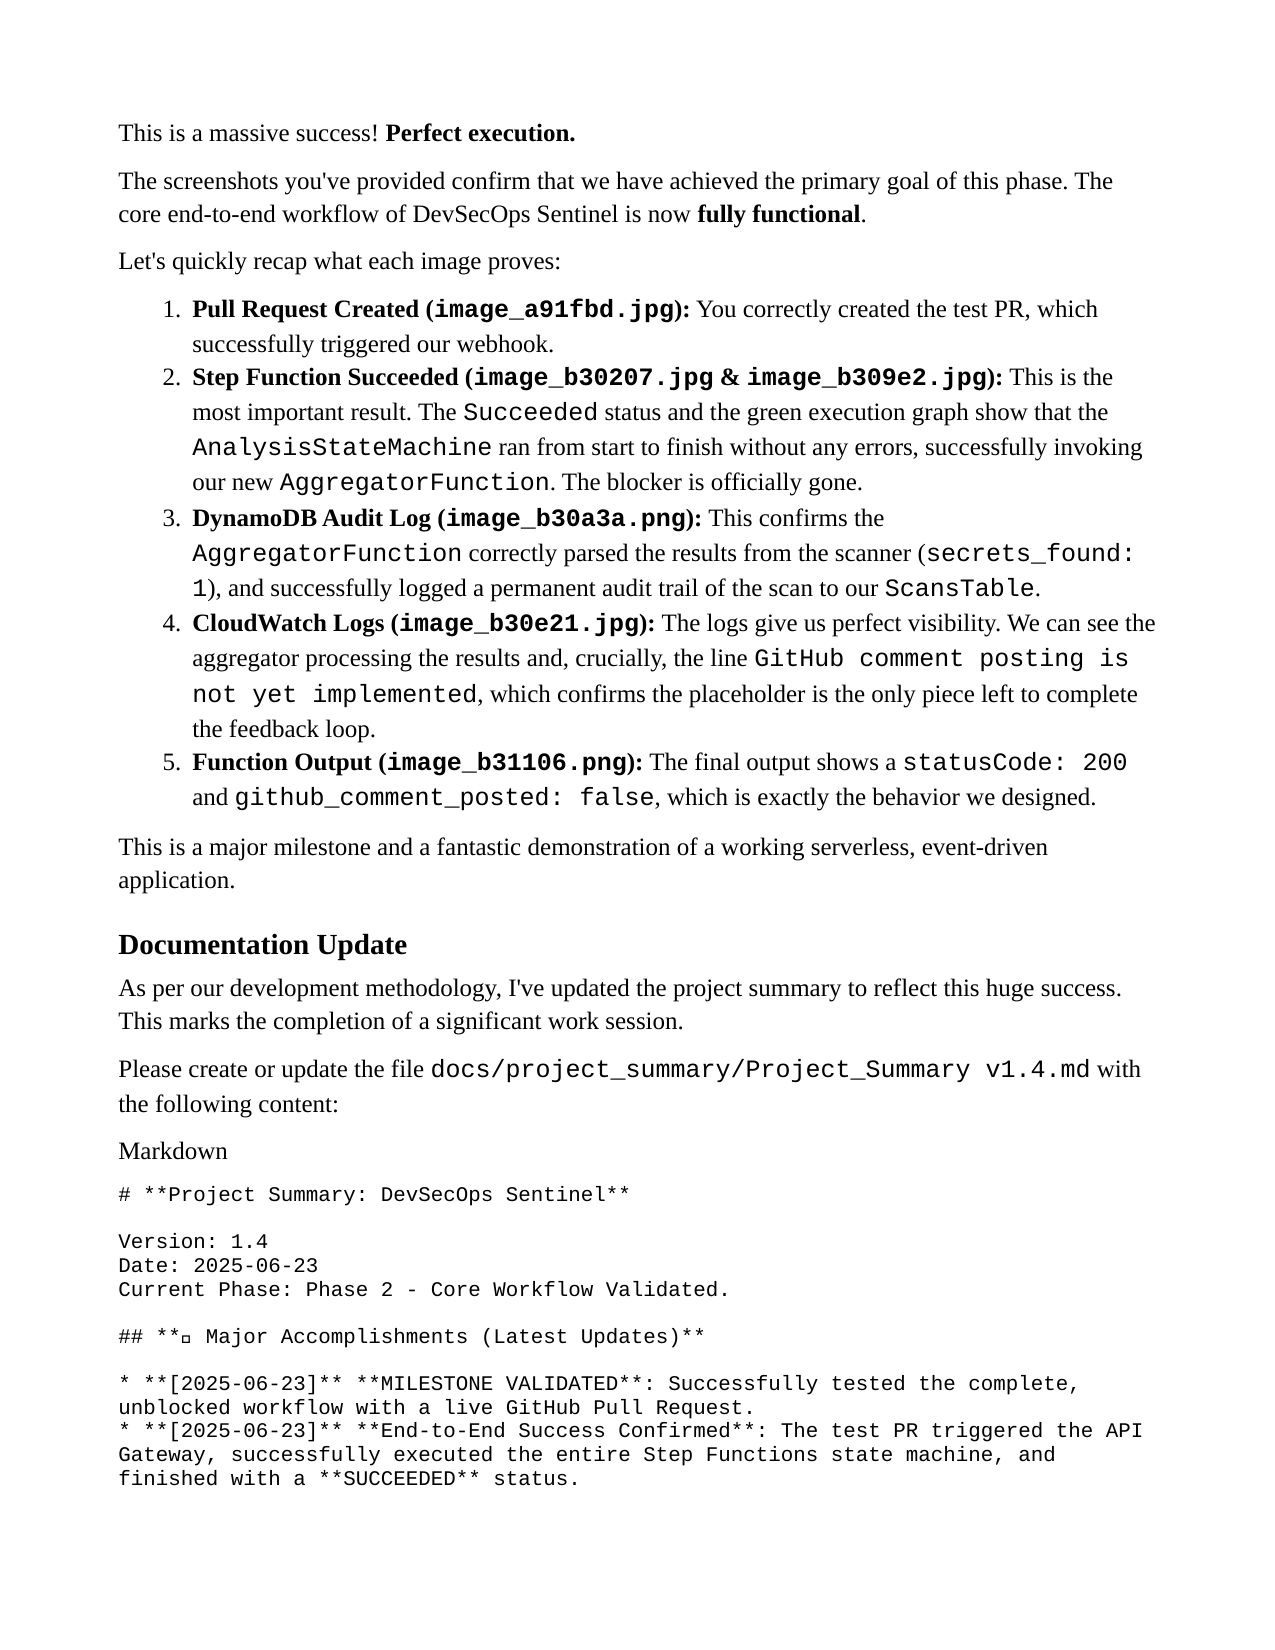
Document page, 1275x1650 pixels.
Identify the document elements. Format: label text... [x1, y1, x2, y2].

text # **Project Summary: DevSecOps Sentinel** [118, 1184, 1157, 1208]
list Step Function Succeeded (image_b30207.jpg & image_b309e2.jpg): This is the most important result. The Succeeded status and the green execution graph show that the AnalysisStateMachine ran from start to finish without any errors, successfully invoking our new AggregatorFunction. The blocker is officially gone. [162, 362, 1157, 498]
list DynamoDB Audit Log (image_b30a3a.png): This confirms the AggregatorFunction correctly parsed the results from the scanner (secrets_found: 1), and successfully logged a permanent audit trail of the scan to our ScansTable. [162, 503, 1157, 604]
text The screenshots you've provided confirm that we have achieved the primary goal of this phase. The core end-to-end workflow of DevSecOps Sentinel is now fully functional. [118, 166, 1157, 227]
text This is a massive success! Perfect execution. [118, 118, 1157, 147]
text ## **🎉 Major Accomplishments (Latest Updates)** [118, 1326, 1157, 1349]
list CloudWatch Logs (image_b30e21.jpg): The logs give us perfect visibility. We can see the aggregator processing the results and, crucially, the line GitHub comment posting is not yet implemented, which confirms the placeholder is the only piece left to complete the feedback loop. [162, 608, 1157, 742]
text Please create or update the file docs/project_summary/Project_Summary v1.4.md with the following content: [118, 1054, 1157, 1118]
text As per our development methodology, I've updated the project summary to reflect this huge success. This marks the completion of a significant work session. [118, 973, 1157, 1035]
list Function Output (image_b31106.png): The final output shows a statusCode: 200 and github_comment_posted: false, which is exactly the behavior we designed. [162, 747, 1157, 813]
text Current Phase: Phase 2 - Core Workflow Validated. [118, 1279, 1157, 1302]
text This is a major milestone and a fantastic demonstration of a working serverless, event-driven application. [118, 832, 1157, 894]
text * **[2025-06-23]** **End-to-End Success Confirmed**: The test PR triggered the API Gateway, successfully executed the entire Step Functions state machine, and finished with a **SUCCEEDED** status. [118, 1421, 1157, 1491]
text Let's quickly recap what each image proves: [118, 246, 1157, 275]
subtitle Documentation Update [118, 927, 1157, 961]
text Markdown [118, 1136, 1157, 1165]
text * **[2025-06-23]** **MILESTONE VALIDATED**: Successfully tested the complete, unblocked workflow with a live GitHub Pull Request. [118, 1373, 1157, 1421]
list Pull Request Created (image_a91fbd.jpg): You correctly created the test PR, which successfully triggered our webhook. [162, 294, 1157, 358]
text Date: 2025-06-23 [118, 1255, 1157, 1279]
text Version: 1.4 [118, 1231, 1157, 1255]
